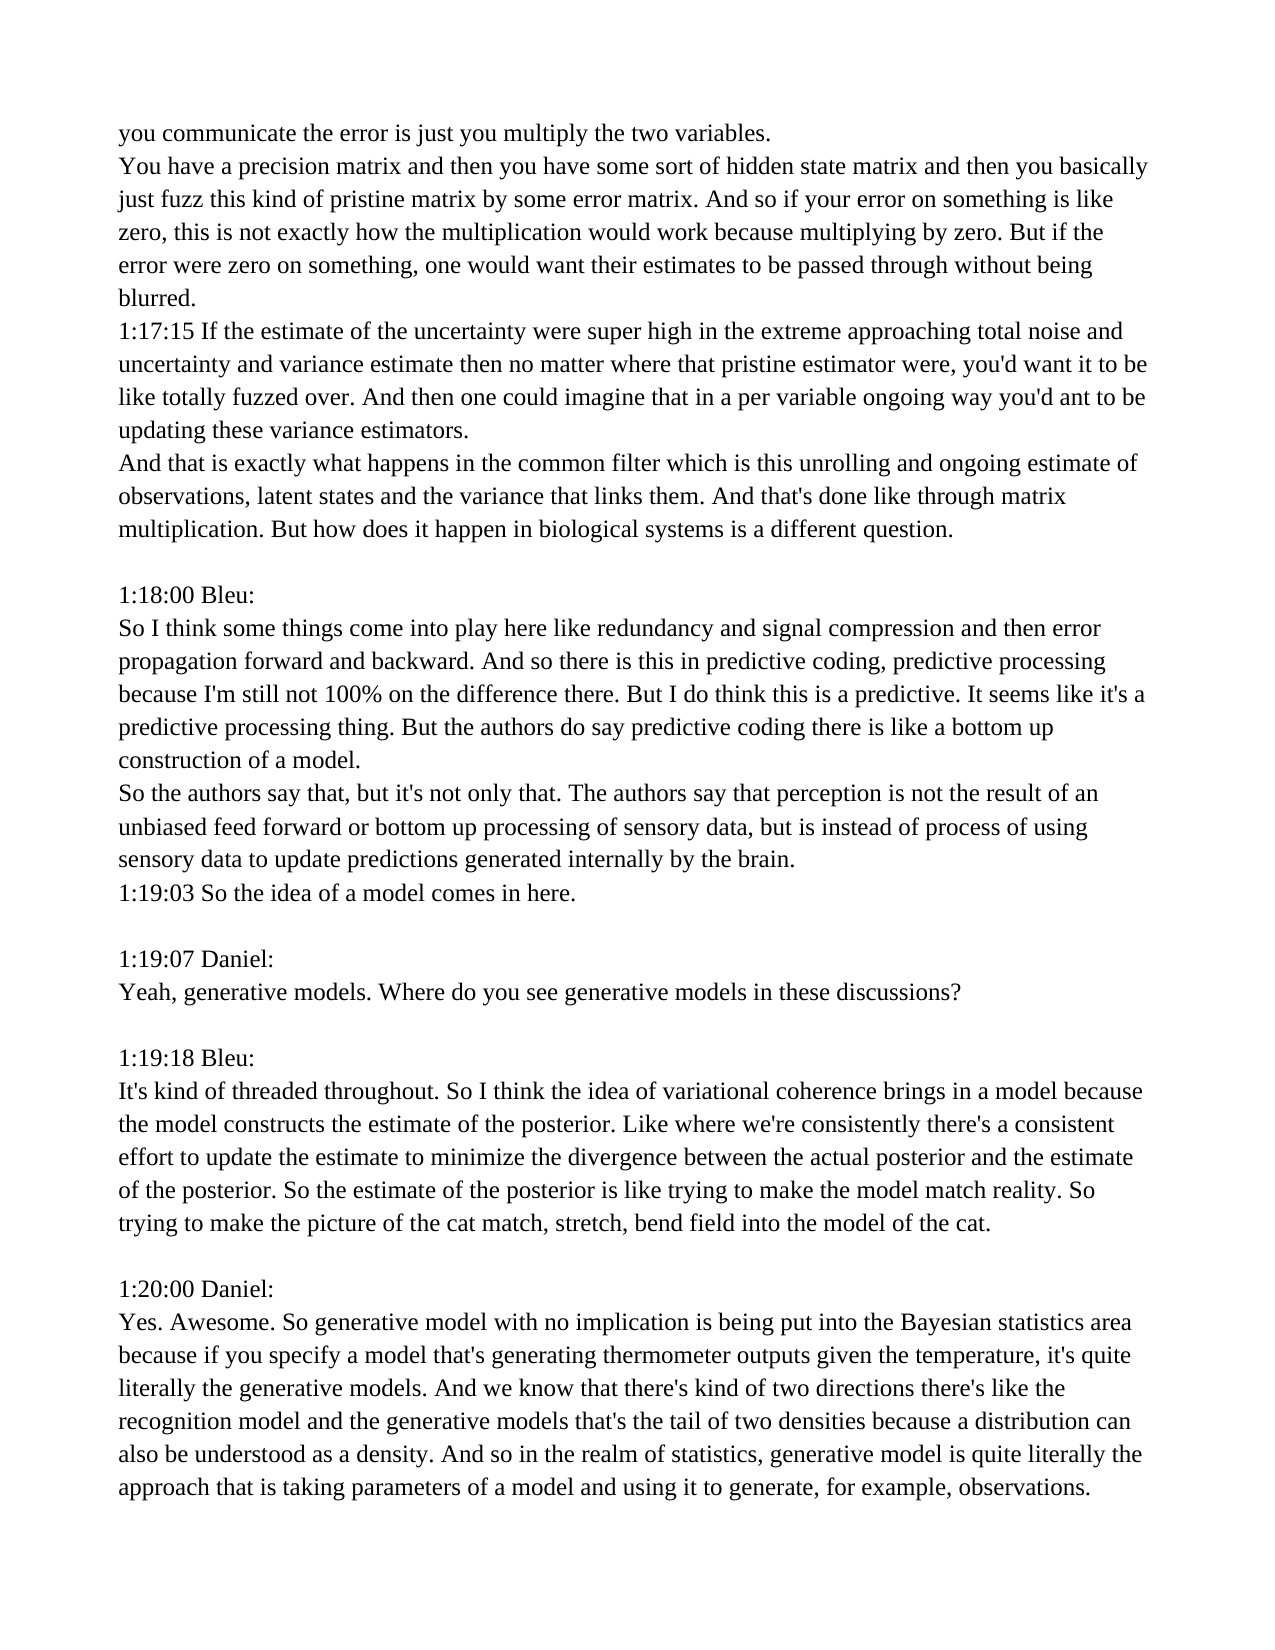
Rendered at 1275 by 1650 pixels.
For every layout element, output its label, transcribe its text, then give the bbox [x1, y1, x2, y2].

text you communicate the error is just you multiply the two variables. [118, 118, 1157, 147]
text 1:17:15 If the estimate of the uncertainty were super high in the extreme approaching total noise and uncertainty and variance estimate then no matter where that pristine estimator were, you'd want it to be like totally fuzzed over. And then one could imagine that in a per variable ongoing way you'd ant to be updating these variance estimators. [118, 316, 1157, 444]
text 1:19:03 So the idea of a model comes in here. [118, 878, 1157, 906]
text So the authors say that, but it's not only that. The authors say that perception is not the result of an unbiased feed forward or bottom up processing of sensory data, but is instead of process of using sensory data to update predictions generated internally by the brain. [118, 778, 1157, 873]
text 1:19:18 Bleu: [118, 1043, 1157, 1071]
text It's kind of threaded throughout. So I think the idea of variational coherence brings in a model because the model constructs the estimate of the posterior. Like where we're consistently there's a consistent effort to update the estimate to minimize the divergence between the actual posterior and the estimate of the posterior. So the estimate of the posterior is like trying to make the model match reality. So trying to make the picture of the cat match, stretch, bend field into the model of the cat. [118, 1076, 1157, 1237]
text So I think some things come into play here like redundancy and signal compression and then error propagation forward and backward. And so there is this in predictive coding, predictive processing because I'm still not 100% on the difference there. But I do think this is a predictive. It seems like it's a predictive processing thing. But the authors do say predictive coding there is like a bottom up construction of a model. [118, 613, 1157, 774]
text Yeah, generative models. Where do you see generative models in these discussions? [118, 977, 1157, 1005]
text 1:20:00 Daniel: [118, 1274, 1157, 1303]
text 1:18:00 Bleu: [118, 580, 1157, 609]
text And that is exactly what happens in the common filter which is this unrolling and ongoing estimate of observations, latent states and the variance that links them. And that's done like through matrix multiplication. But how does it happen in biological systems is a different question. [118, 448, 1157, 543]
text 1:19:07 Daniel: [118, 944, 1157, 972]
text You have a precision matrix and then you have some sort of hidden state matrix and then you basically just fuzz this kind of pristine matrix by some error matrix. And so if your error on something is like zero, this is not exactly how the multiplication would work because multiplying by zero. But if the error were zero on something, one would want their estimates to be passed through without being blurred. [118, 151, 1157, 312]
text Yes. Awesome. So generative model with no implication is being put into the Bayesian statistics area because if you specify a model that's generating thermometer outputs given the temperature, it's quite literally the generative models. And we know that there's kind of two directions there's like the recognition model and the generative models that's the tail of two densities because a distribution can also be understood as a density. And so in the realm of statistics, generative model is quite literally the approach that is taking parameters of a model and using it to generate, for example, observations. [118, 1307, 1157, 1501]
